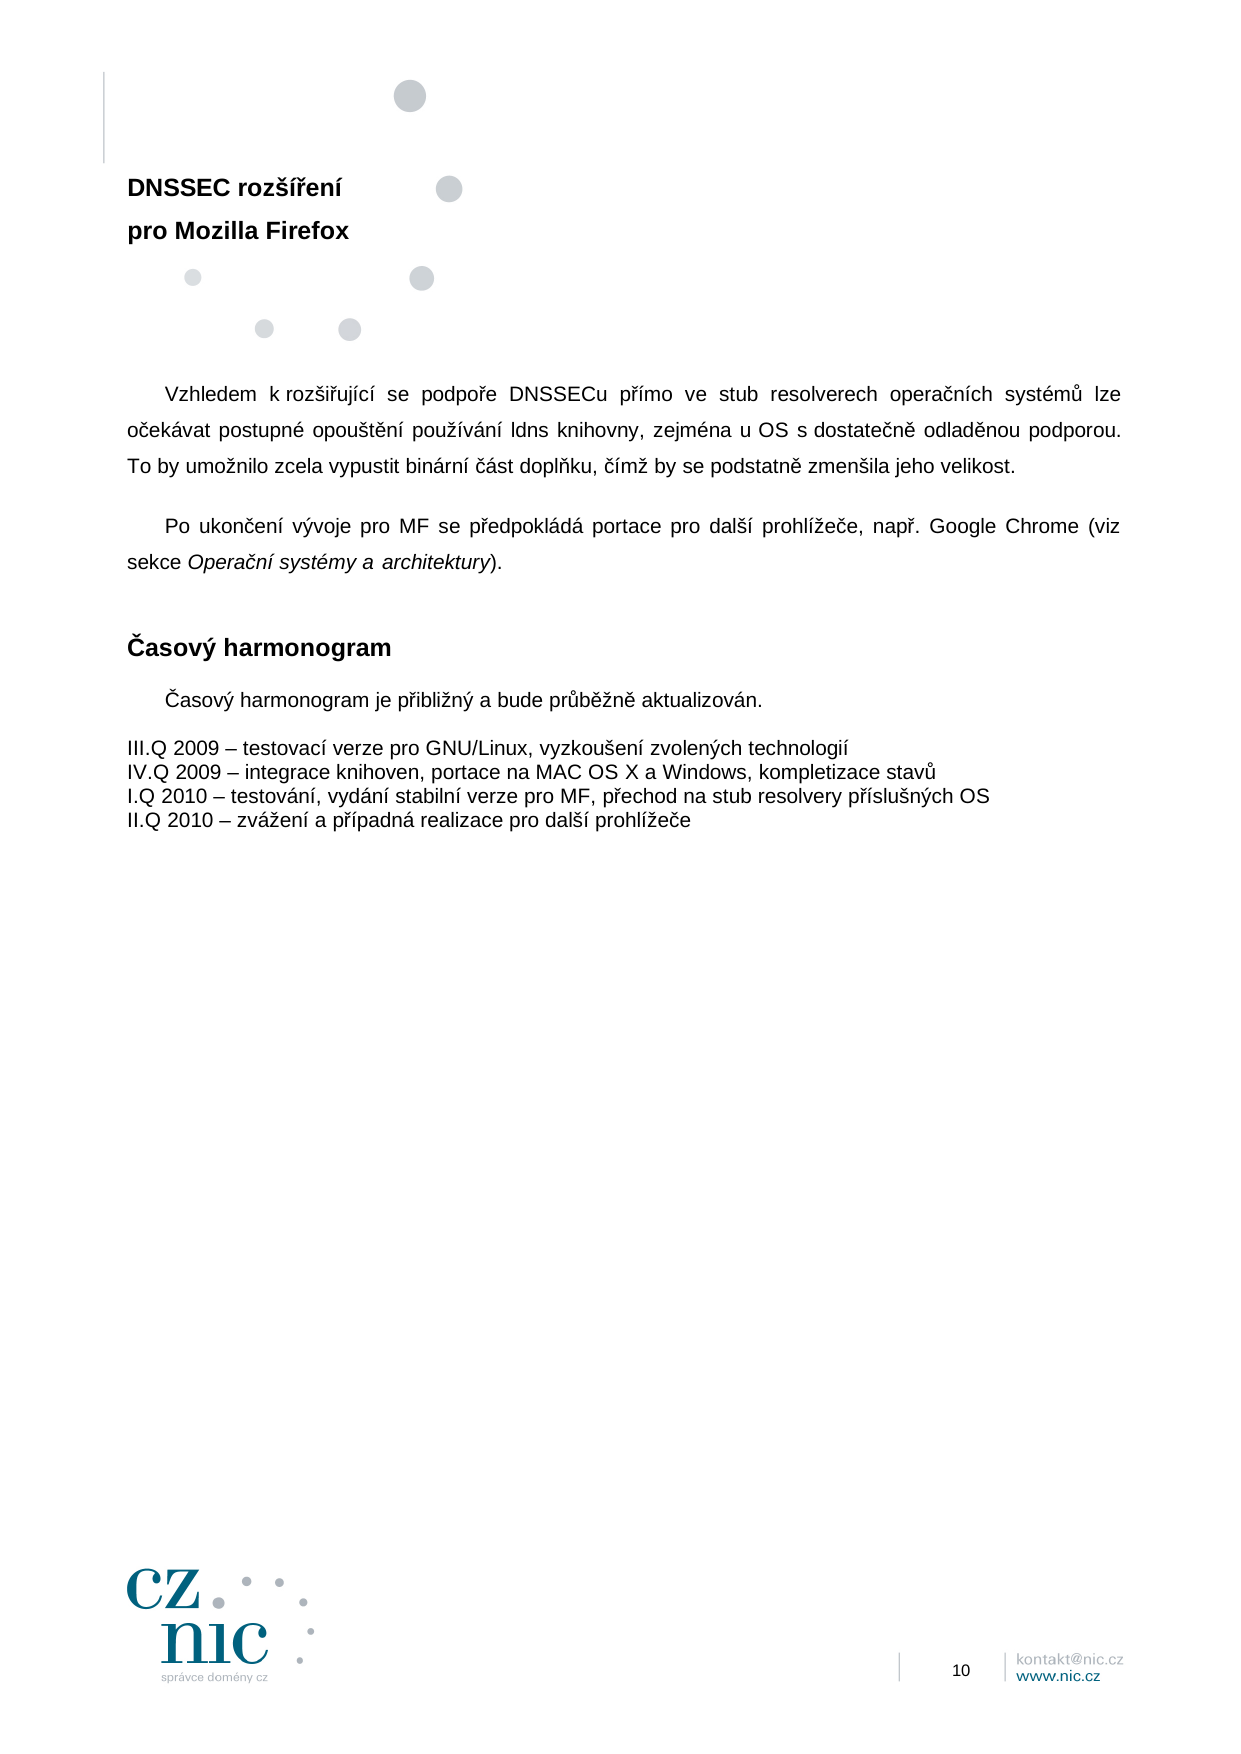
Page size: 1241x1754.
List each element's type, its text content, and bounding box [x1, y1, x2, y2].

text II.Q 2010 – zvážení a případná realizace pro další prohlížeče [127, 808, 1122, 832]
text IV.Q 2009 – integrace knihoven, portace na MAC OS X a Windows, kompletizace stavů [127, 760, 1122, 784]
text Po ukončení vývoje pro MF se předpokládá portace pro další prohlížeče, např. Google Chrome (viz sekce Operační systémy a architektury). [127, 514, 1122, 574]
text I.Q 2010 – testování, vydání stabilní verze pro MF, přechod na stub resolvery příslušných OS [127, 784, 1122, 808]
text Vzhledem k rozšiřující se podpoře DNSSECu přímo ve stub resolverech operačních systémů lze očekávat postupné opouštění používání ldns knihovny, zejména u OS s dostatečně odladěnou podporou. To by umožnilo zcela vypustit binární část doplňku, čímž by se podstatně zmenšila jeho velikost. [127, 382, 1122, 478]
text III.Q 2009 – testovací verze pro GNU/Linux, vyzkoušení zvolených technologií [127, 736, 1122, 760]
subtitle Časový harmonogram [127, 633, 1122, 662]
picture [897, 1649, 1212, 1754]
text Časový harmonogram je přibližný a bude průběžně aktualizován. [127, 688, 1122, 712]
picture [0, 0, 468, 348]
picture [15, 1566, 315, 1754]
